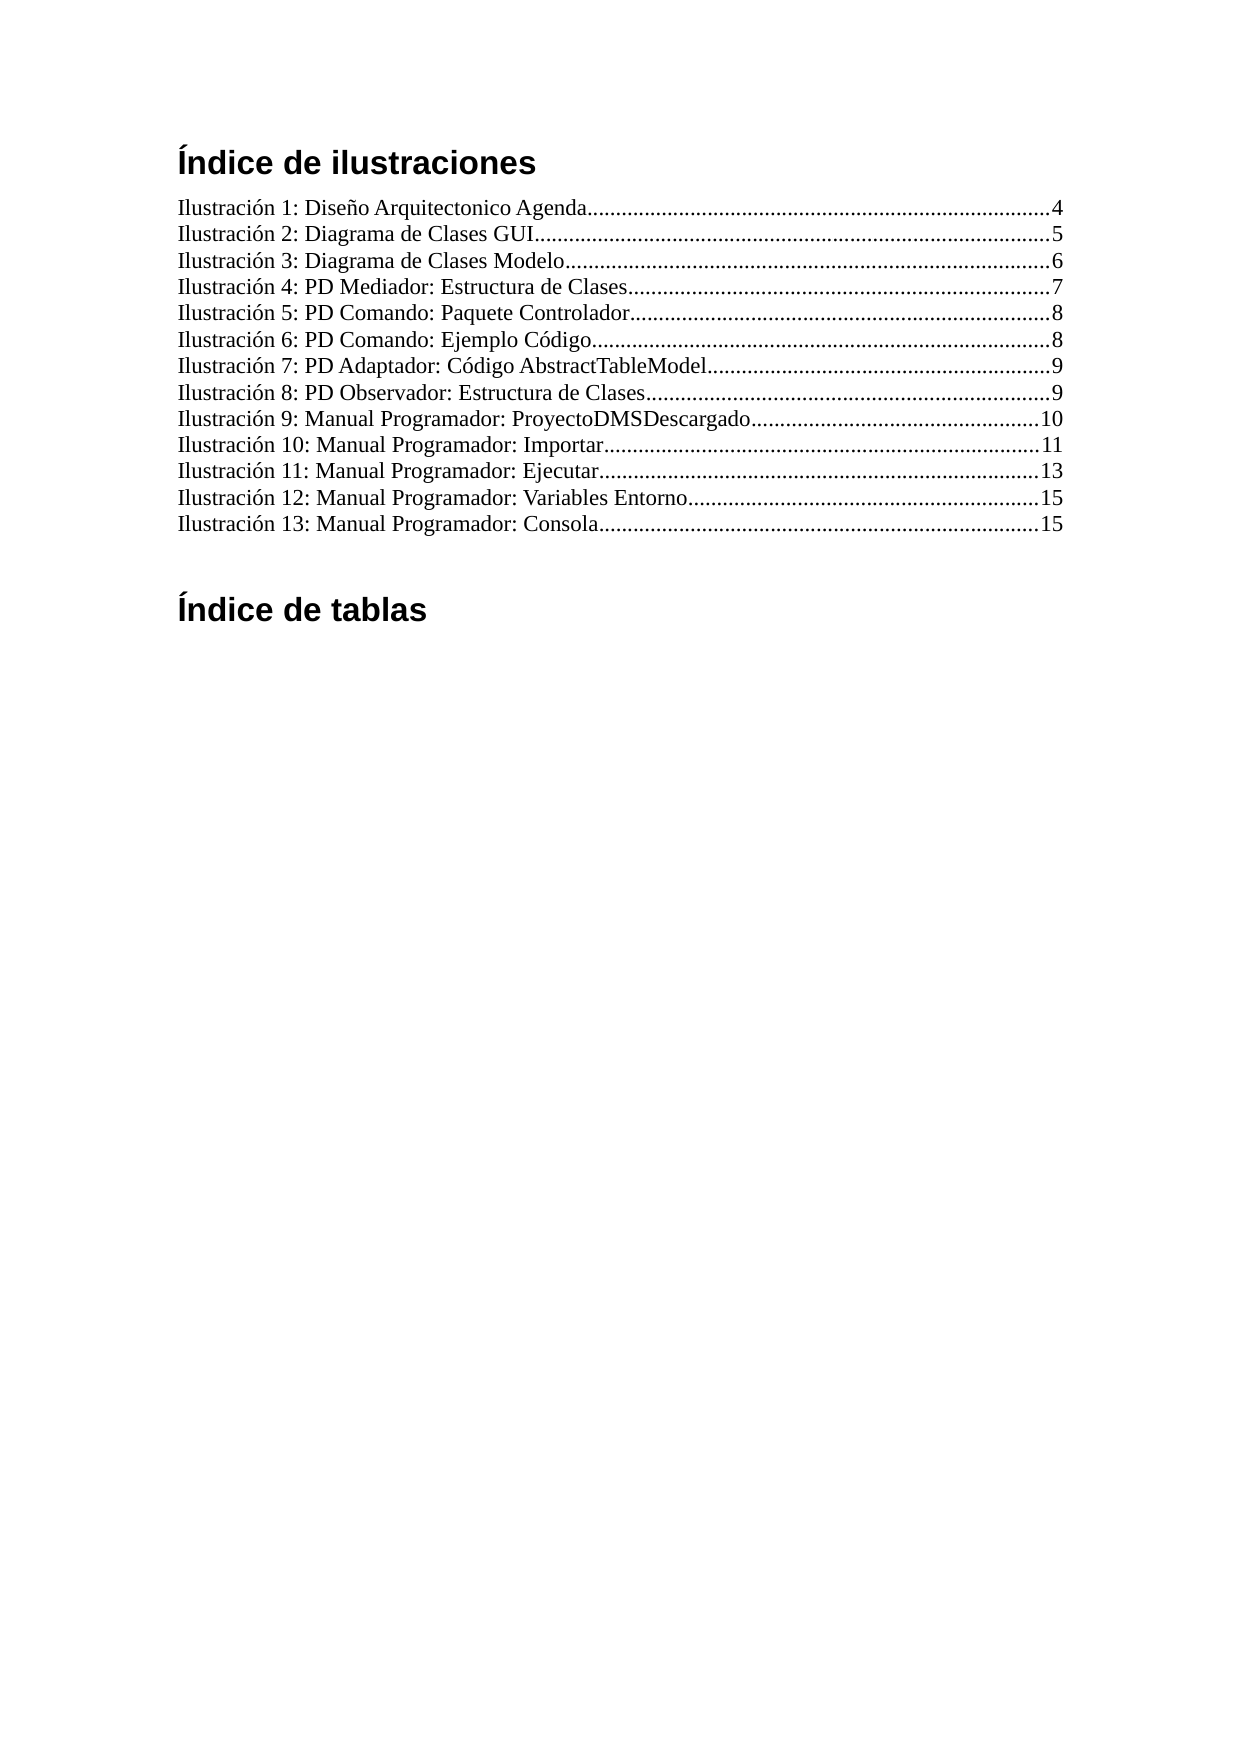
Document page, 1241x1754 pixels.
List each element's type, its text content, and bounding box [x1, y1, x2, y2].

text Ilustración 1: Diseño Arquitectonico Agenda 4 [177, 194, 1063, 220]
text Ilustración 10: Manual Programador: Importar 11 [177, 431, 1063, 458]
text Ilustración 8: PD Observador: Estructura de Clases 9 [177, 378, 1063, 405]
text Ilustración 2: Diagrama de Clases GUI 5 [177, 220, 1063, 247]
subtitle Índice de tablas [177, 590, 1063, 629]
text Ilustración 5: PD Comando: Paquete Controlador 8 [177, 299, 1063, 326]
subtitle Índice de ilustraciones [177, 143, 1063, 182]
text Ilustración 3: Diagrama de Clases Modelo 6 [177, 247, 1063, 273]
text Ilustración 7: PD Adaptador: Código AbstractTableModel 9 [177, 352, 1063, 378]
text Ilustración 6: PD Comando: Ejemplo Código 8 [177, 326, 1063, 352]
text Ilustración 4: PD Mediador: Estructura de Clases 7 [177, 273, 1063, 299]
text Ilustración 9: Manual Programador: ProyectoDMSDescargado 10 [177, 405, 1063, 431]
text Ilustración 11: Manual Programador: Ejecutar 13 [177, 458, 1063, 484]
text Ilustración 12: Manual Programador: Variables Entorno 15 [177, 484, 1063, 510]
text Ilustración 13: Manual Programador: Consola 15 [177, 510, 1063, 537]
